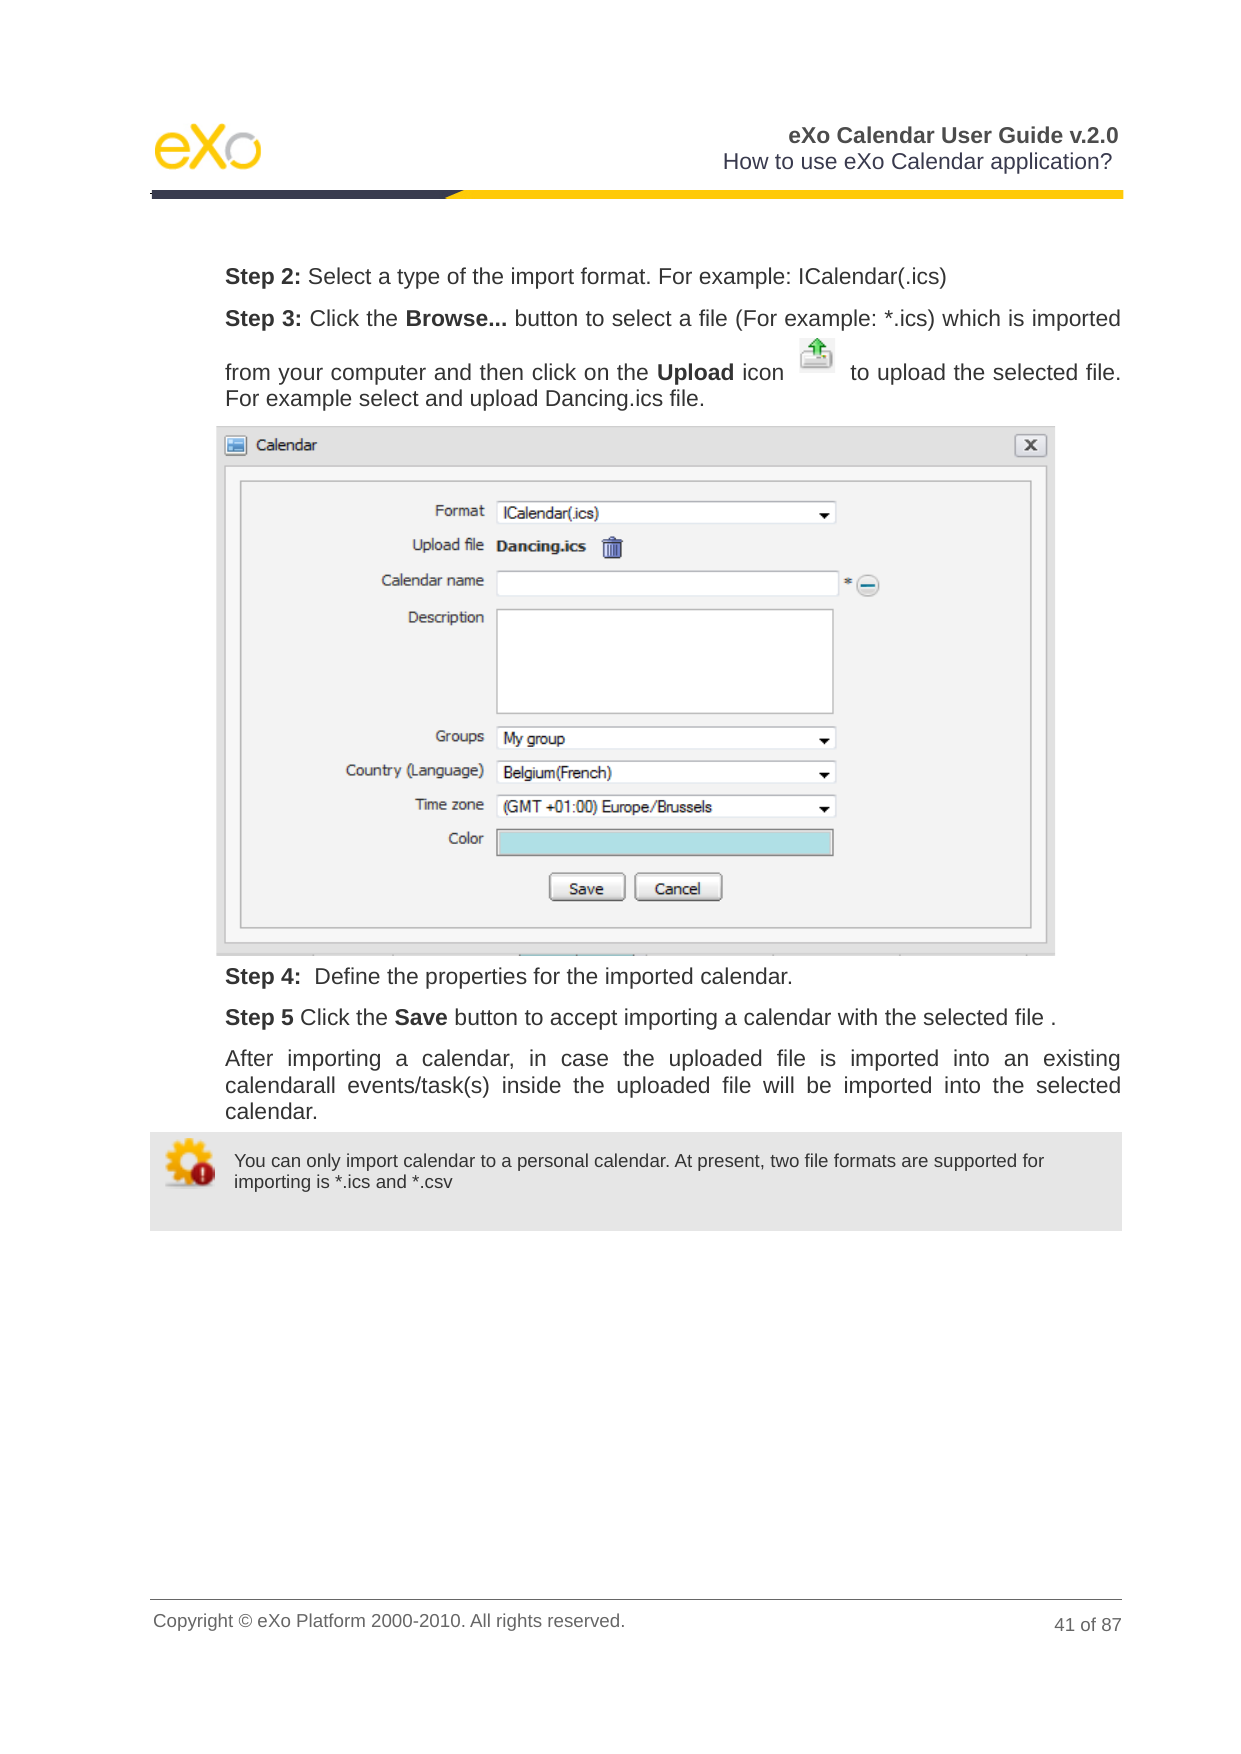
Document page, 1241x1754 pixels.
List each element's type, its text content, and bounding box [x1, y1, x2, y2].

list Step 2: Select a type of the import format. For example: ICalendar(.ics) [187, 263, 1122, 290]
table_header You can only import calendar to a personal calendar. At present, two file formats are supported for importing is *.ics and *.csv [228, 1132, 1122, 1231]
picture [151, 190, 1124, 199]
picture [155, 123, 262, 170]
picture [216, 426, 1056, 956]
list Step 5 Click the Save button to accept importing a calendar with the selected file . [187, 1004, 1122, 1030]
list Step 3: Click the Browse... button to select a file (For example: *.ics) which is imported from your computer and then click on the Upload icon to upload the selected file. For example select and upload Dancing.ics file. [187, 305, 1122, 412]
table_header [150, 1132, 228, 1231]
picture [799, 338, 836, 373]
list Step 4: Define the properties for the imported calendar. [187, 427, 1122, 989]
picture [165, 1138, 215, 1189]
list After importing a calendar, in case the uploaded file is imported into an existing calendarall events/task(s) inside the uploaded file will be imported into the selected calendar. [187, 1045, 1122, 1124]
